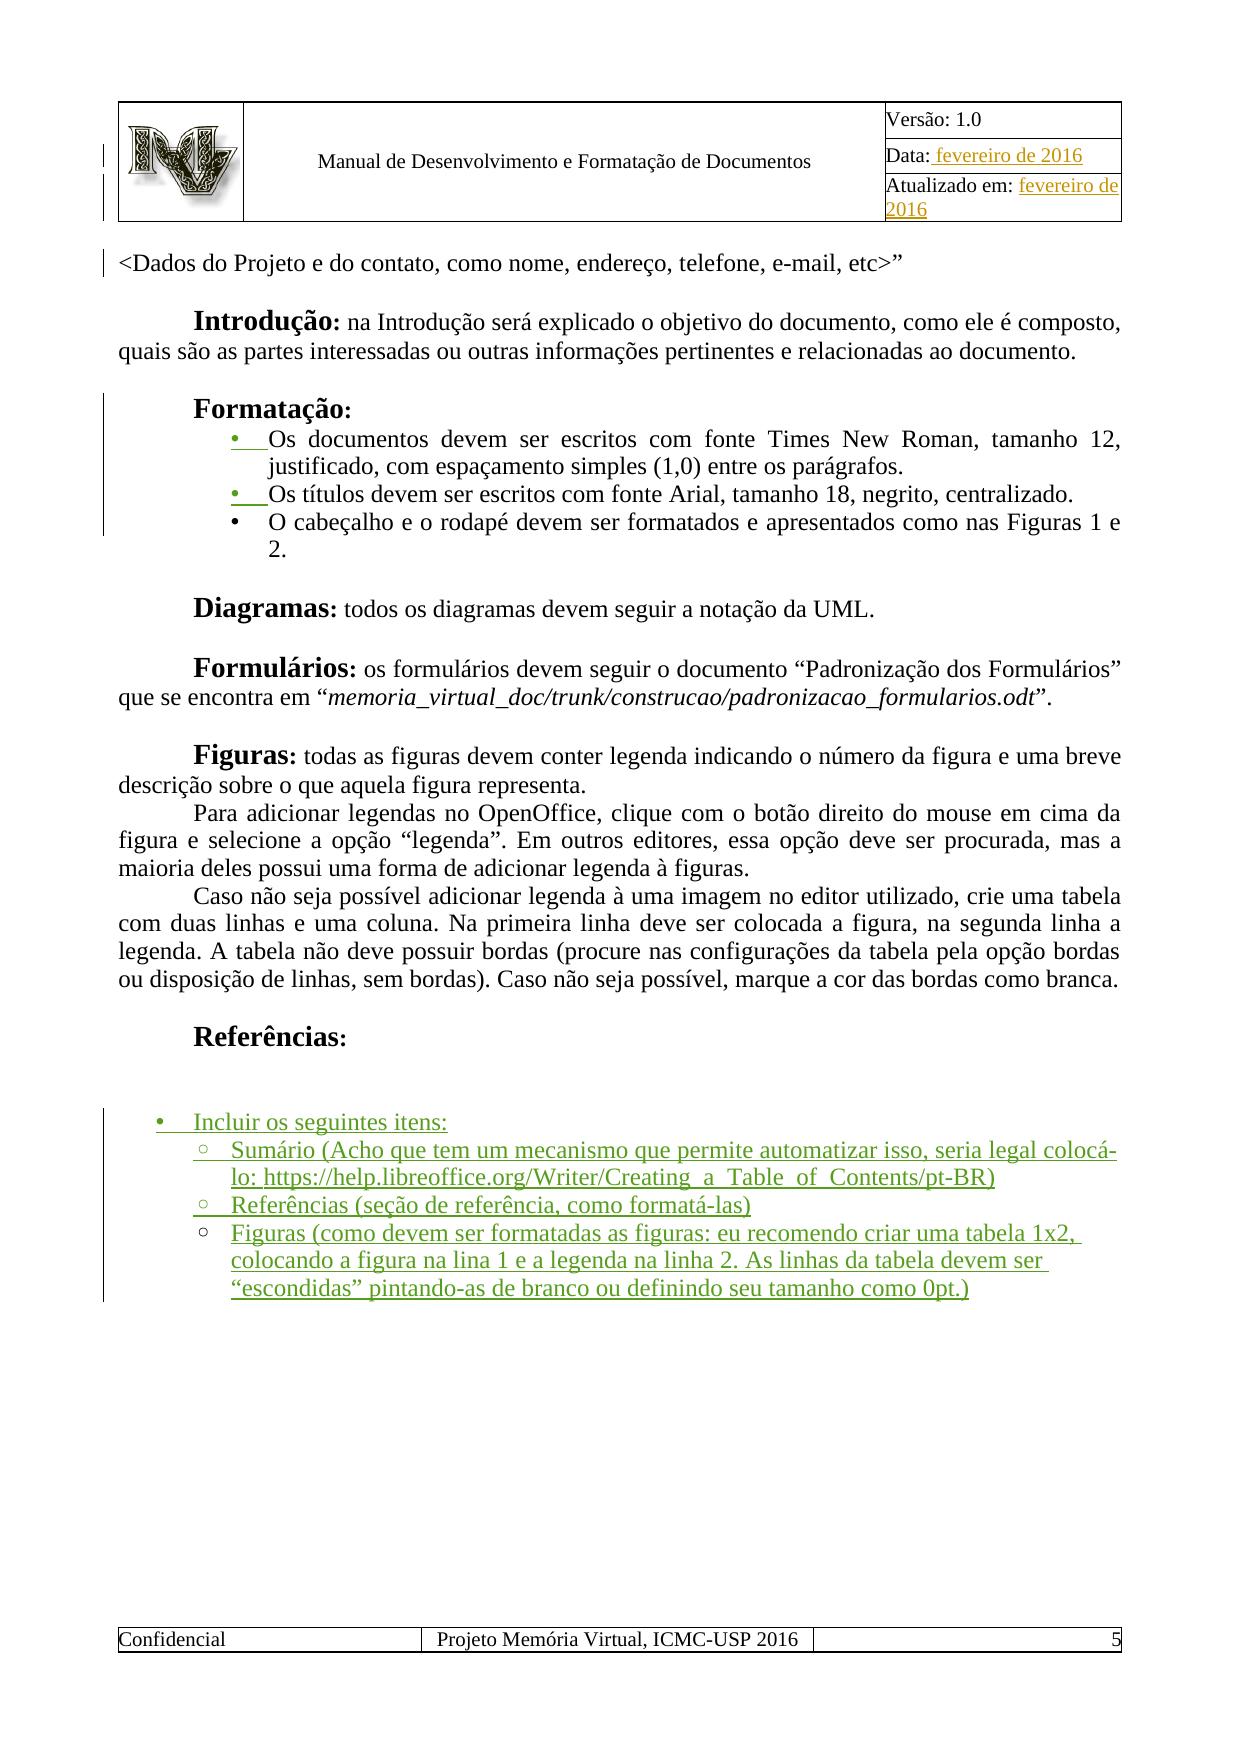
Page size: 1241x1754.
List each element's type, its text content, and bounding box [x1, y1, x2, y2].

text Caso não seja possível adicionar legenda à uma imagem no editor utilizado, crie uma tabela com duas linhas e uma coluna. Na primeira linha deve ser colocada a figura, na segunda linha a legenda. A tabela não deve possuir bordas (procure nas configurações da tabela pela opção bordas ou disposição de linhas, sem bordas). Caso não seja possível, marque a cor das bordas como branca. [118, 882, 1122, 993]
text Formatação: [118, 392, 1122, 425]
list Incluir os seguintes itens: [156, 1108, 1122, 1136]
text Introdução: na Introdução será explicado o objetivo do documento, como ele é composto, quais são as partes interessadas ou outras informações pertinentes e relacionadas ao documento. [118, 305, 1122, 365]
list Os documentos devem ser escritos com fonte Times New Roman, tamanho 12, justificado, com espaçamento simples (1,0) entre os parágrafos. [231, 425, 1122, 480]
text Referências: [118, 1020, 1122, 1053]
text Figuras: todas as figuras devem conter legenda indicando o número da figura e uma breve descrição sobre o que aquela figura representa. [118, 739, 1122, 799]
text Diagramas: todos os diagramas devem seguir a notação da UML. [118, 591, 1122, 623]
list Sumário (Acho que tem um mecanismo que permite automatizar isso, seria legal colocá-lo: https://help.libreoffice.org/Writer/Creating_a_Table_of_Contents/pt-BR) [193, 1136, 1122, 1191]
list O cabeçalho e o rodapé devem ser formatados e apresentados como nas Figuras 1 e 2. [231, 508, 1122, 563]
list Referências (seção de referência, como formatá-las) [193, 1191, 1122, 1219]
text <Dados do Projeto e do contato, como nome, endereço, telefone, e-mail, etc>” [118, 249, 1122, 277]
picture [121, 109, 241, 212]
list Os títulos devem ser escritos com fonte Arial, tamanho 18, negrito, centralizado. [231, 480, 1122, 508]
text Formulários: os formulários devem seguir o documento “Padronização dos Formulários” que se encontra em “memoria_virtual_doc/trunk/construcao/padronizacao_formularios.odt”. [118, 651, 1122, 711]
list Figuras (como devem ser formatadas as figuras: eu recomendo criar uma tabela 1x2, colocando a figura na lina 1 e a legenda na linha 2. As linhas da tabela devem ser “escondidas” pintando-as de branco ou definindo seu tamanho como 0pt.) [193, 1219, 1122, 1302]
text Para adicionar legendas no OpenOffice, clique com o botão direito do mouse em cima da figura e selecione a opção “legenda”. Em outros editores, essa opção deve ser procurada, mas a maioria deles possui uma forma de adicionar legenda à figuras. [118, 799, 1122, 882]
